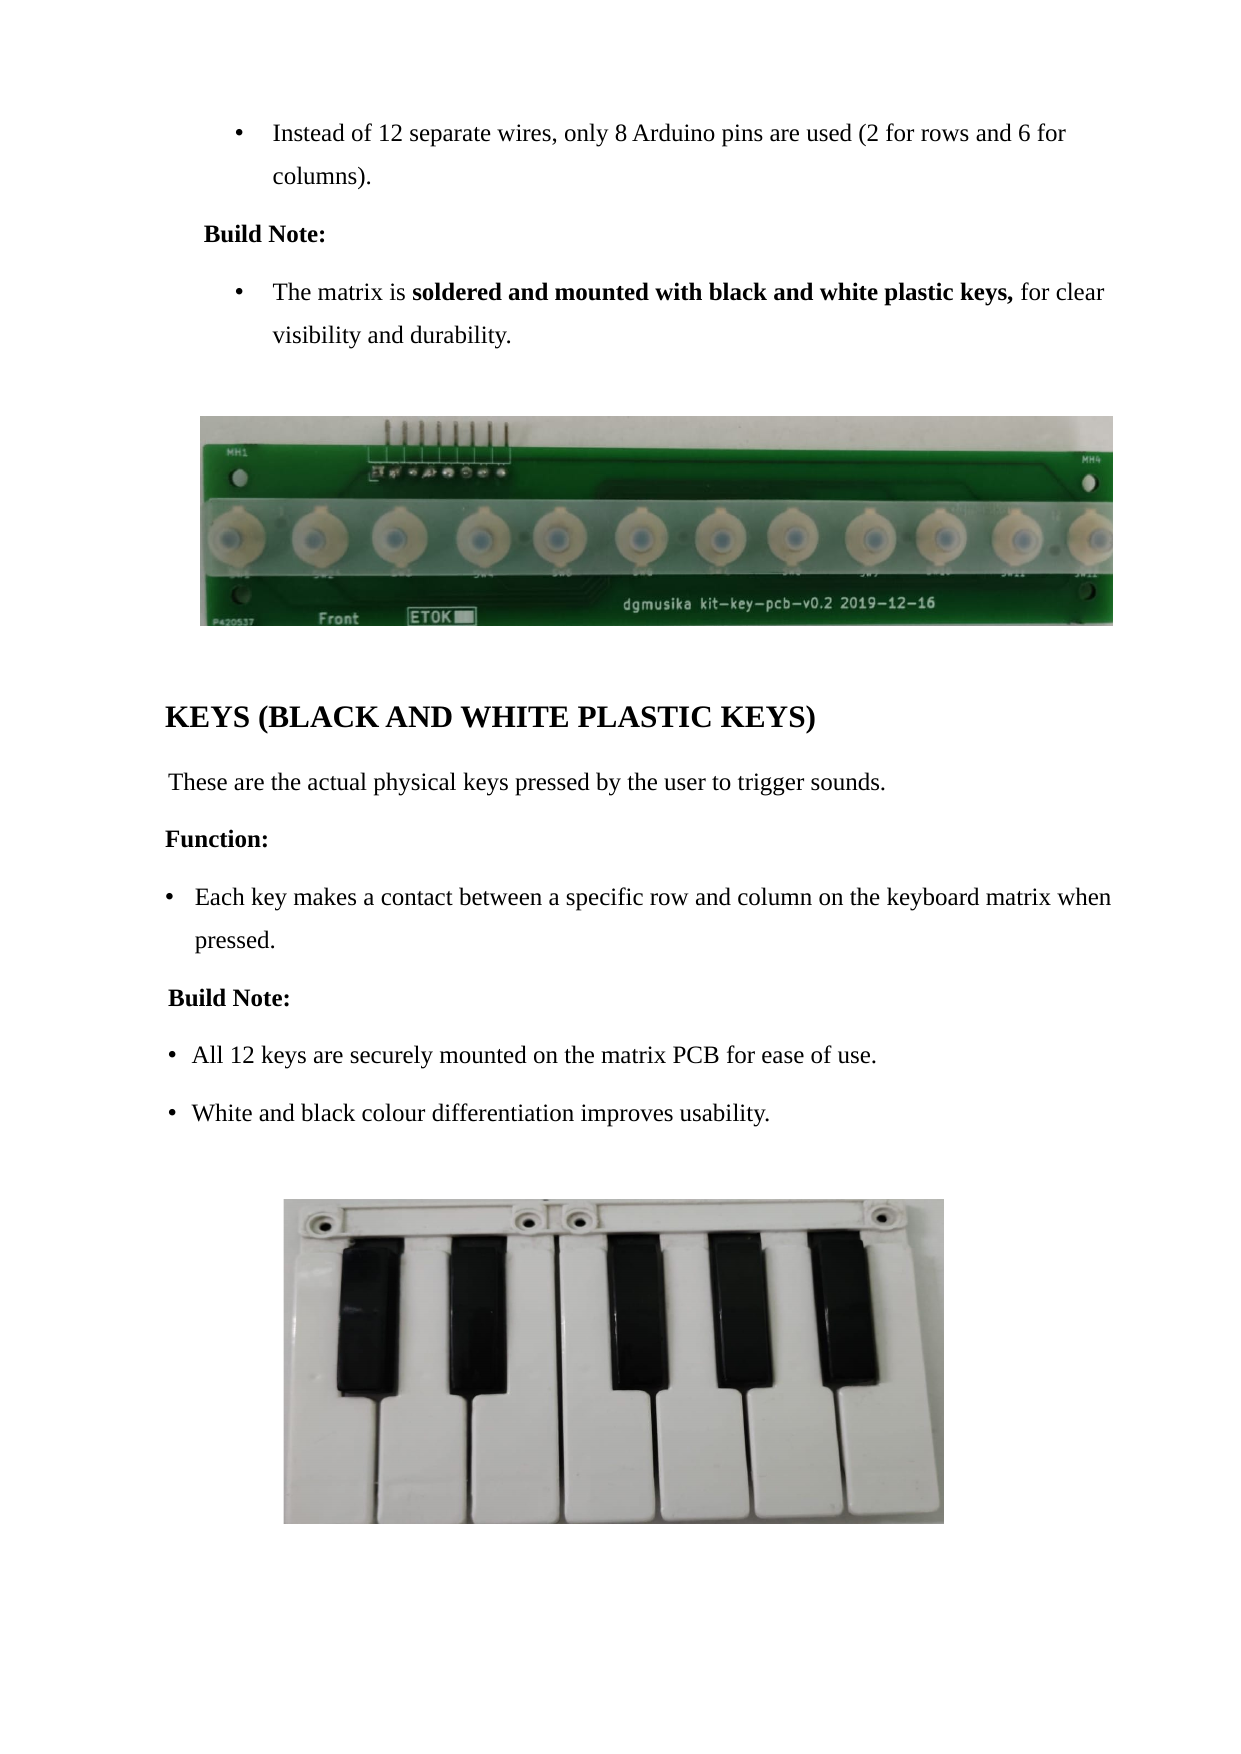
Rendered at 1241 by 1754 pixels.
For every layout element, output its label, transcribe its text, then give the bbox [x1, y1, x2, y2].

list KEYS (BLACK AND WHITE PLASTIC KEYS) [136, 698, 1148, 734]
list White and black colour differentiation improves usability. [168, 1098, 1148, 1127]
text These are the actual physical keys pressed by the user to trigger sounds. [168, 767, 1148, 795]
list The matrix is soldered and mounted with black and white plastic keys, for clear visibility and durability. [235, 277, 1148, 348]
text Build Note: [168, 983, 1148, 1012]
list Instead of 12 separate wires, only 8 Arduino pins are used (2 for rows and 6 for columns). [235, 118, 1148, 190]
picture [200, 416, 1113, 626]
picture [283, 1199, 944, 1524]
list Build Note: [162, 219, 1148, 248]
list All 12 keys are securely mounted on the matrix PCB for ease of use. [168, 1041, 1148, 1069]
list Function: [136, 824, 1148, 853]
list Each key makes a contact between a specific row and column on the keyboard matrix when pressed. [165, 882, 1148, 954]
